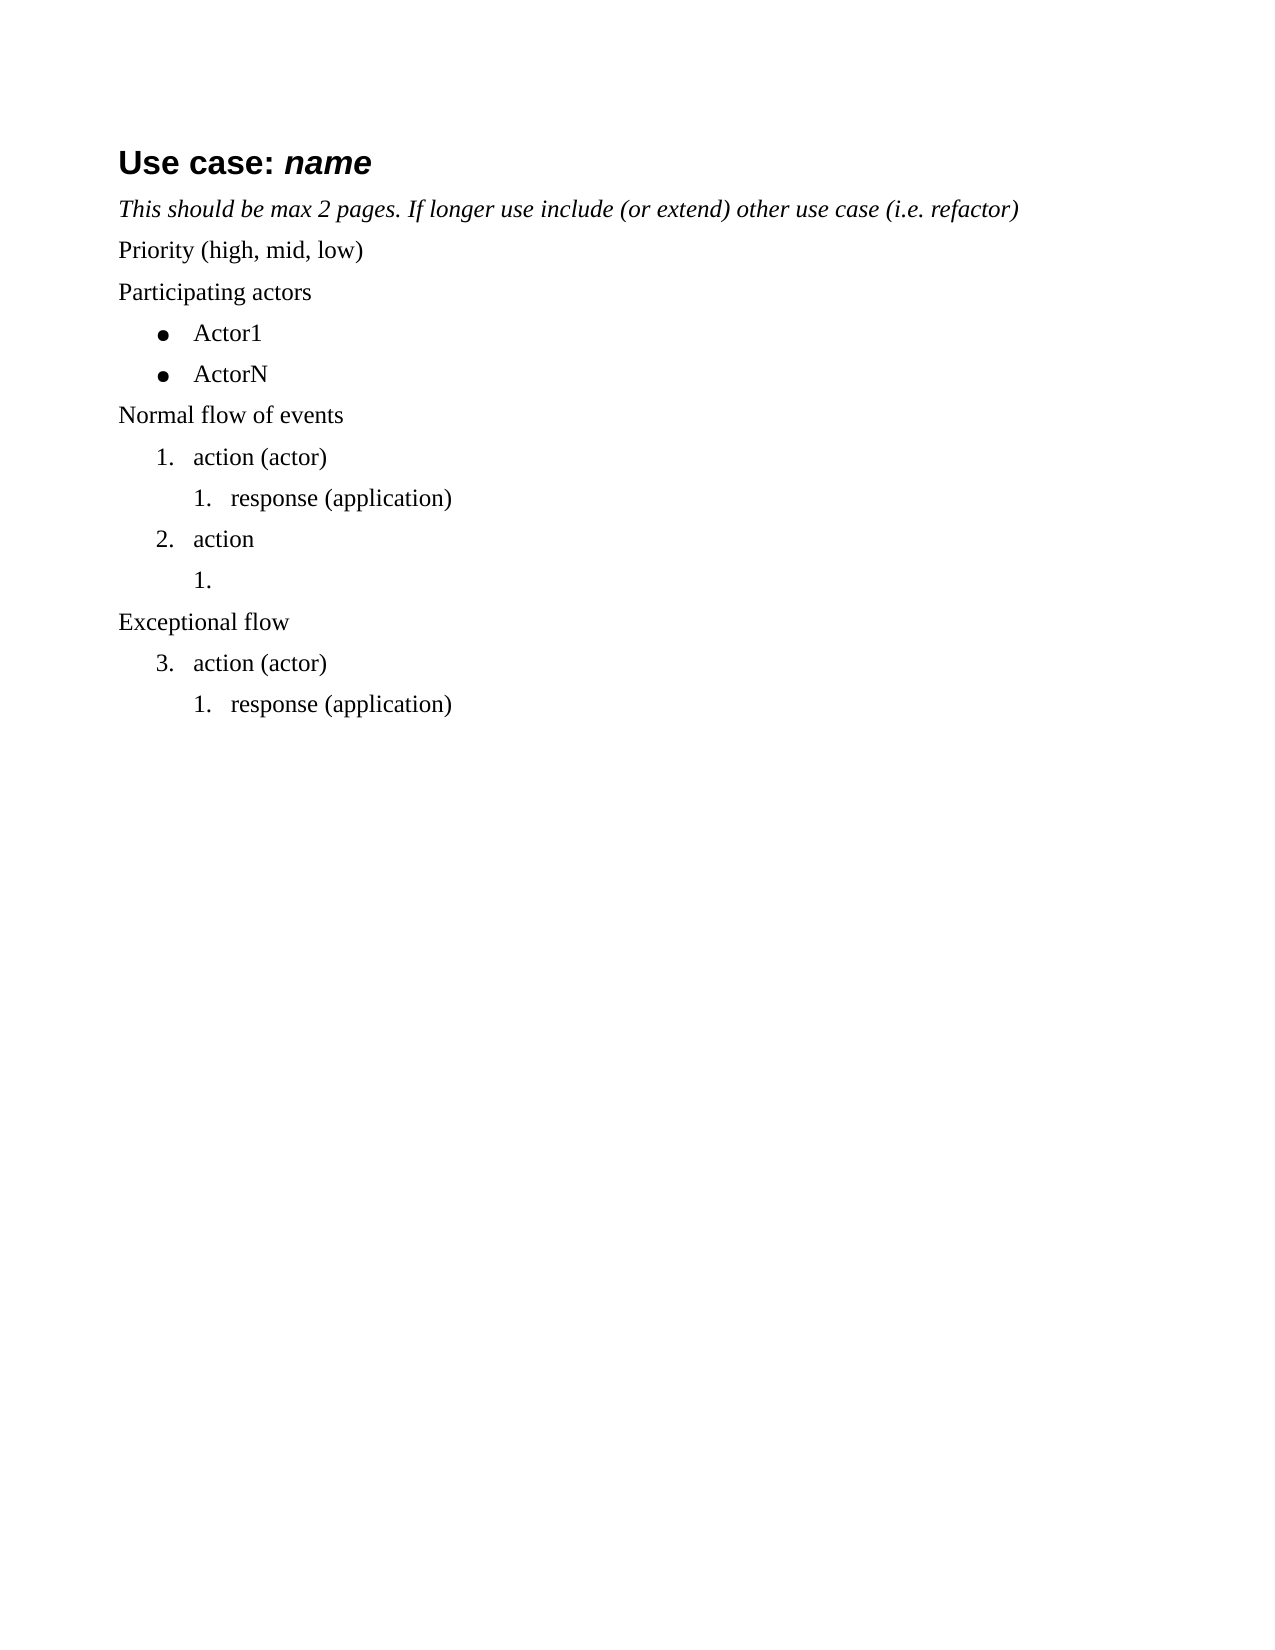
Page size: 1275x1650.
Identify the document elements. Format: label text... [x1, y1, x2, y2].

text Exceptional flow [118, 607, 1157, 636]
text Priority (high, mid, low) [118, 236, 1157, 264]
list response (application) [193, 689, 1157, 718]
list action (actor) [156, 442, 1157, 471]
text This should be max 2 pages. If longer use include (or extend) other use case (i.e. refactor) [118, 194, 1157, 223]
list action (actor) [156, 648, 1157, 677]
list action [156, 524, 1157, 553]
list response (application) [193, 483, 1157, 512]
text Normal flow of events [118, 401, 1157, 429]
subtitle Use case: name [118, 143, 1157, 182]
list ActorN [156, 359, 1157, 388]
text Participating actors [118, 277, 1157, 306]
list Actor1 [156, 318, 1157, 347]
